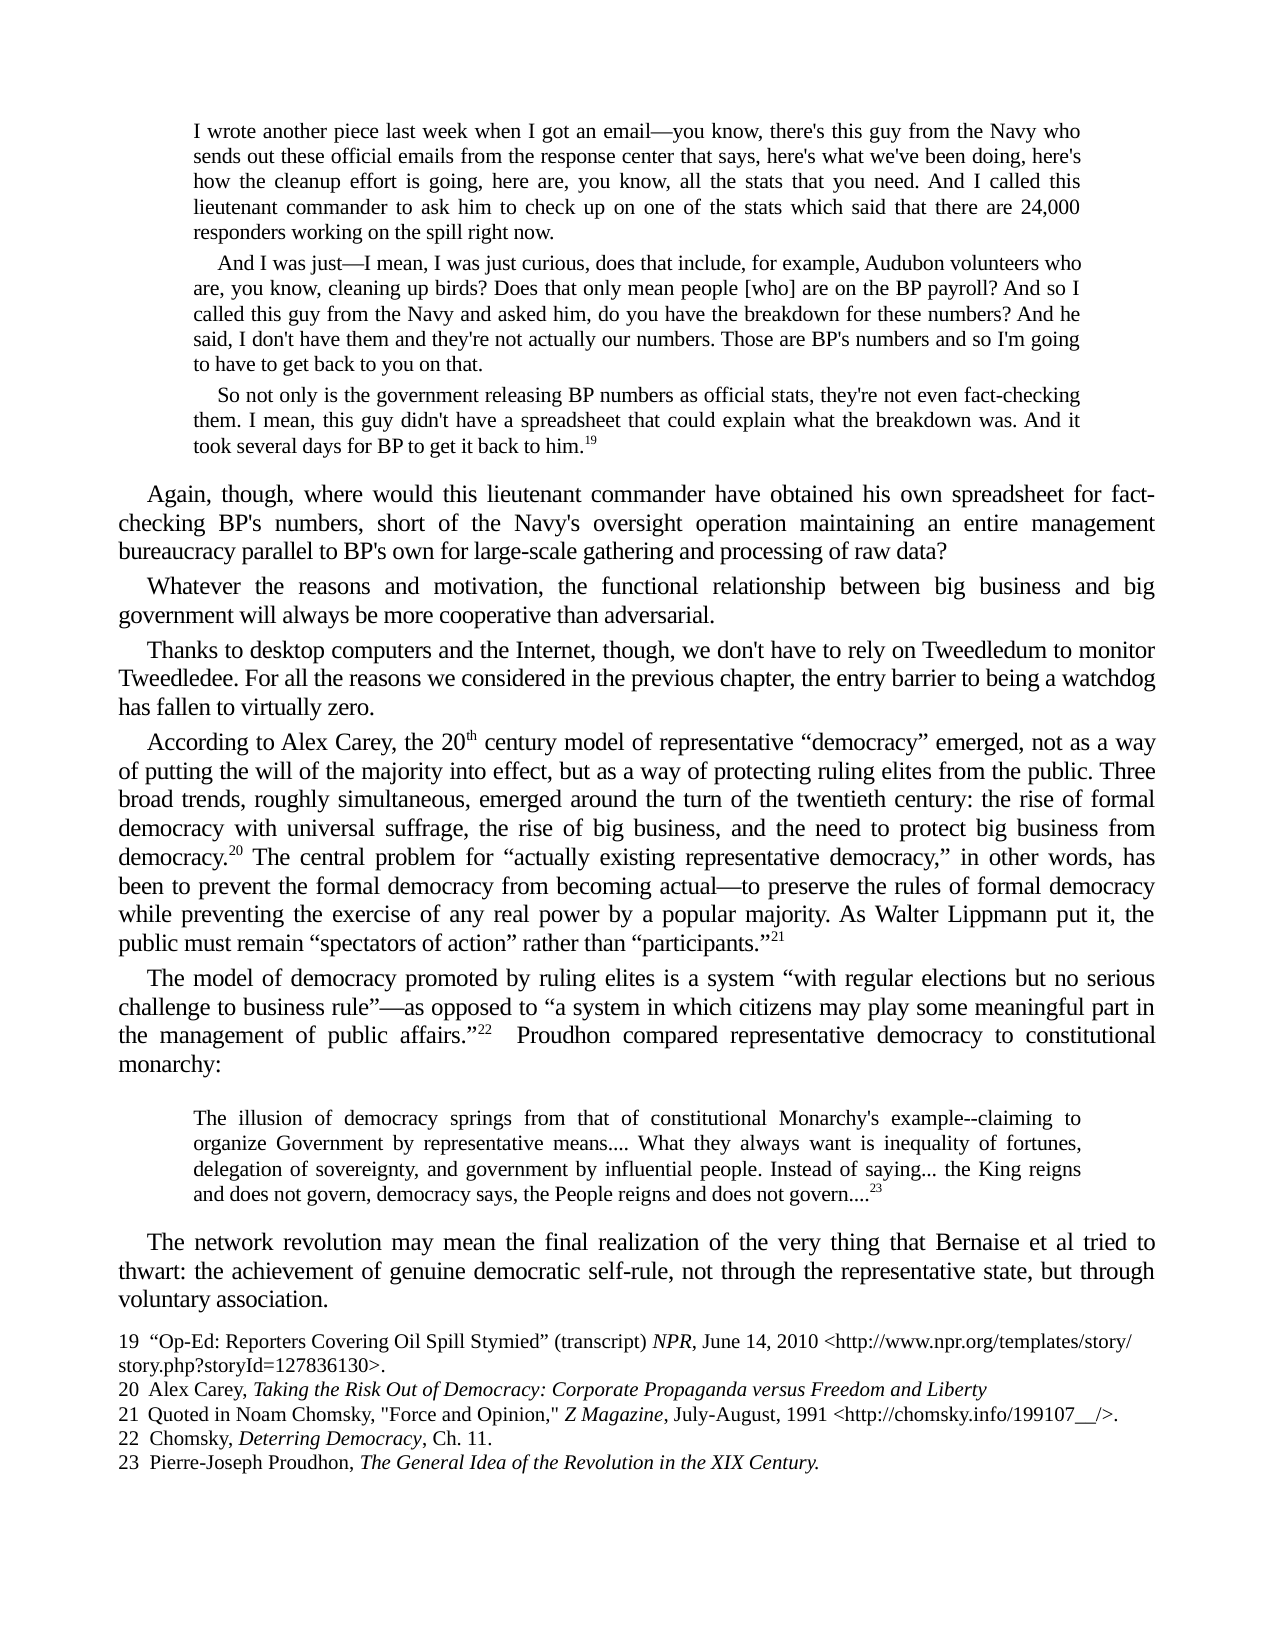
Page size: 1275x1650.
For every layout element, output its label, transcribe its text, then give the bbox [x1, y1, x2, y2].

text Alex Carey, Taking the Risk Out of Democracy: Corporate Propaganda versus Freedom and Liberty [118, 1377, 1157, 1401]
text Whatever the reasons and motivation, the functional relationship between big business and big government will always be more cooperative than adversarial. [118, 571, 1157, 629]
text I wrote another piece last week when I got an email—you know, there's this guy from the Navy who sends out these official emails from the response center that says, here's what we've been doing, here's how the cleanup effort is going, here are, you know, all the stats that you need. And I called this lieutenant commander to ask him to check up on one of the stats which said that there are 24,000 responders working on the spill right now. [193, 118, 1082, 244]
text “Op-Ed: Reporters Covering Oil Spill Stymied” (transcript) NPR, June 14, 2010 <http://www.npr.org/templates/story/ story.php?storyId=127836130>. [118, 1329, 1157, 1377]
text Pierre-Joseph Proudhon, The General Idea of the Revolution in the XIX Century. [118, 1449, 1157, 1474]
text So not only is the government releasing BP numbers as official stats, they're not even fact-checking them. I mean, this guy didn't have a spreadsheet that could explain what the breakdown was. And it took several days for BP to get it back to him. [193, 382, 1082, 458]
text Thanks to desktop computers and the Internet, though, we don't have to rely on Tweedledum to monitor Tweedledee. For all the reasons we considered in the previous chapter, the entry barrier to being a watchdog has fallen to virtually zero. [118, 635, 1157, 721]
text Again, though, where would this lieutenant commander have obtained his own spreadsheet for fact-checking BP's numbers, short of the Navy's oversight operation maintaining an entire management bureaucracy parallel to BP's own for large-scale gathering and processing of raw data? [118, 479, 1157, 565]
text The illusion of democracy springs from that of constitutional Monarchy's example--claiming to organize Government by representative means.... What they always want is inequality of fortunes, delegation of sovereignty, and government by influential people. Instead of saying... the King reigns and does not govern, democracy says, the People reigns and does not govern.... [193, 1105, 1082, 1206]
text Quoted in Noam Chomsky, "Force and Opinion," Z Magazine, July-August, 1991 <http://chomsky.info/199107__/>. [118, 1401, 1157, 1426]
text And I was just—I mean, I was just curious, does that include, for example, Audubon volunteers who are, you know, cleaning up birds? Does that only mean people [who] are on the BP payroll? And so I called this guy from the Navy and asked him, do you have the breakdown for these numbers? And he said, I don't have them and they're not actually our numbers. Those are BP's numbers and so I'm going to have to get back to you on that. [193, 250, 1082, 376]
text The model of democracy promoted by ruling elites is a system “with regular elections but no serious challenge to business rule”—as opposed to “a system in which citizens may play some meaningful part in the management of public affairs.” Proudhon compared representative democracy to constitutional monarchy: [118, 963, 1157, 1078]
text According to Alex Carey, the 20th century model of representative “democracy” emerged, not as a way of putting the will of the majority into effect, but as a way of protecting ruling elites from the public. Three broad trends, roughly simultaneous, emerged around the turn of the twentieth century: the rise of formal democracy with universal suffrage, the rise of big business, and the need to protect big business from democracy. The central problem for “actually existing representative democracy,” in other words, has been to prevent the formal democracy from becoming actual—to preserve the rules of formal democracy while preventing the exercise of any real power by a popular majority. As Walter Lippmann put it, the public must remain “spectators of action” rather than “participants.” [118, 727, 1157, 957]
text Chomsky, Deterring Democracy, Ch. 11. [118, 1426, 1157, 1449]
text The network revolution may mean the final realization of the very thing that Bernaise et al tried to thwart: the achievement of genuine democratic self-rule, not through the representative state, but through voluntary association. [118, 1227, 1157, 1313]
